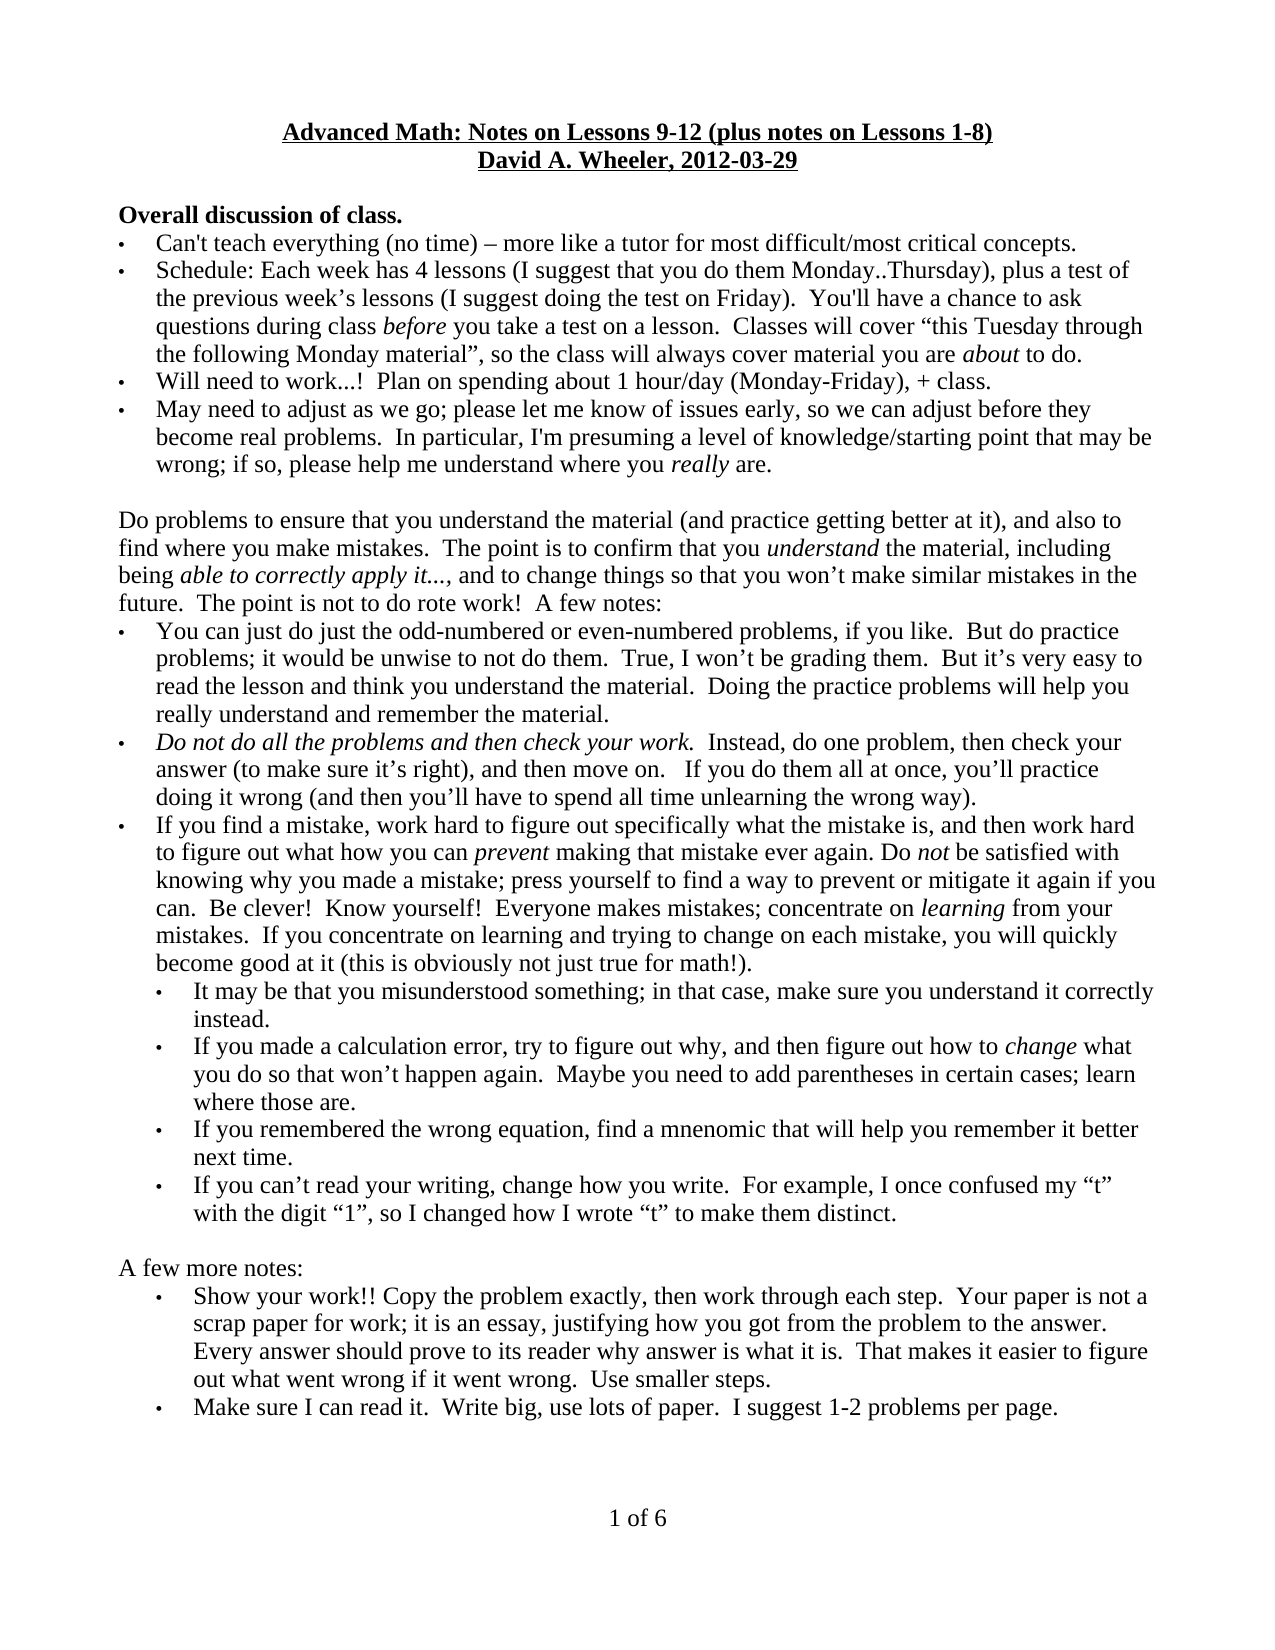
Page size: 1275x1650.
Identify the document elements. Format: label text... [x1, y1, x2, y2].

list If you can’t read your writing, change how you write. For example, I once confused my “t” with the digit “1”, so I changed how I wrote “t” to make them distinct. [156, 1171, 1157, 1226]
list Schedule: Each week has 4 lessons (I suggest that you do them Monday..Thursday), plus a test of the previous week’s lessons (I suggest doing the test on Friday). You'll have a chance to ask questions during class before you take a test on a lesson. Classes will cover “this Tuesday through the following Monday material”, so the class will always cover material you are about to do. [118, 257, 1157, 367]
list May need to adjust as we go; please let me know of issues early, so we can adjust before they become real problems. In particular, I'm presuming a level of knowledge/starting point that may be wrong; if so, please help me understand where you really are. [118, 395, 1157, 478]
list Can't teach everything (no time) – more like a tutor for most difficult/most critical concepts. [118, 229, 1157, 257]
list Show your work!! Copy the problem exactly, then work through each step. Your paper is not a scrap paper for work; it is an essay, justifying how you got from the problem to the answer. Every answer should prove to its reader why answer is what it is. That makes it easier to figure out what went wrong if it went wrong. Use smaller steps. [156, 1282, 1157, 1393]
list If you made a calculation error, try to figure out why, and then figure out how to change what you do so that won’t happen again. Maybe you need to add parentheses in certain cases; learn where those are. [156, 1032, 1157, 1116]
text Advanced Math: Notes on Lessons 9-12 (plus notes on Lessons 1-8) [118, 118, 1157, 146]
text A few more notes: [118, 1254, 1157, 1282]
list If you remembered the wrong equation, find a mnenomic that will help you remember it better next time. [156, 1116, 1157, 1171]
list Will need to work...! Plan on spending about 1 hour/day (Monday-Friday), + class. [118, 367, 1157, 395]
list You can just do just the odd-numbered or even-numbered problems, if you like. But do practice problems; it would be unwise to not do them. True, I won’t be grading them. But it’s very easy to read the lesson and think you understand the material. Doing the practice problems will help you really understand and remember the material. [118, 617, 1157, 728]
text David A. Wheeler, 2012-03-29 [118, 146, 1157, 173]
list Make sure I can read it. Write big, use lots of paper. I suggest 1-2 problems per page. [156, 1393, 1157, 1420]
text Overall discussion of class. [118, 201, 1157, 229]
text Do problems to ensure that you understand the material (and practice getting better at it), and also to find where you make mistakes. The point is to confirm that you understand the material, including being able to correctly apply it..., and to change things so that you won’t make similar mistakes in the future. The point is not to do rote work! A few notes: [118, 506, 1157, 617]
list It may be that you misunderstood something; in that case, make sure you understand it correctly instead. [156, 977, 1157, 1032]
list Do not do all the problems and then check your work. Instead, do one problem, then check your answer (to make sure it’s right), and then move on. If you do them all at once, you’ll practice doing it wrong (and then you’ll have to spend all time unlearning the wrong way). [118, 728, 1157, 811]
list If you find a mistake, work hard to figure out specifically what the mistake is, and then work hard to figure out what how you can prevent making that mistake ever again. Do not be satisfied with knowing why you made a mistake; press yourself to find a way to prevent or mitigate it again if you can. Be clever! Know yourself! Everyone makes mistakes; concentrate on learning from your mistakes. If you concentrate on learning and trying to change on each mistake, you will quickly become good at it (this is obviously not just true for math!). [118, 811, 1157, 977]
